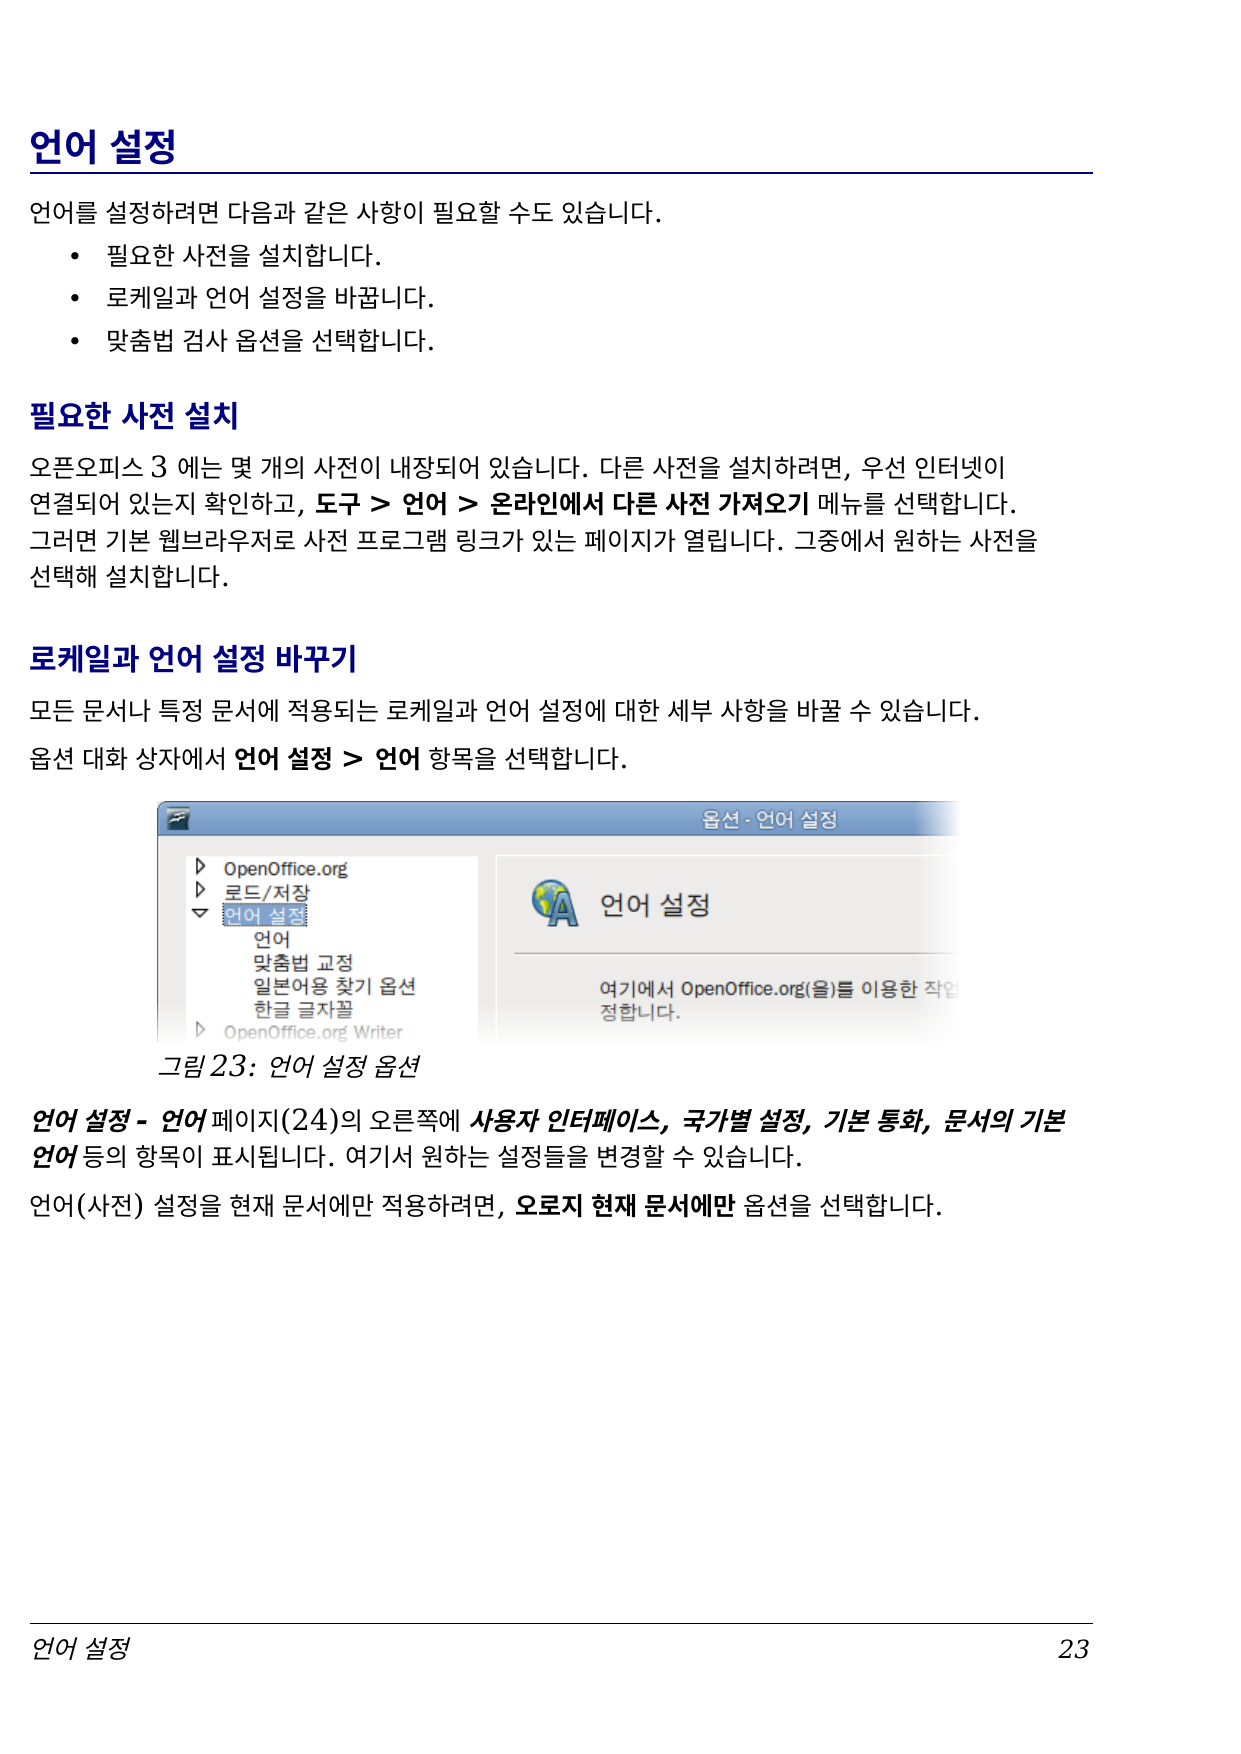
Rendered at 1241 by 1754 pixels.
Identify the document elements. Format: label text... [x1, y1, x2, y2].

list 맞춤법 검사 옵션을 선택합니다. [67, 321, 1093, 357]
text 언어(사전) 설정을 현재 문서에만 적용하려면, 오로지 현재 문서에만 옵션을 선택합니다. [29, 1186, 1093, 1222]
subtitle 언어 설정 [29, 118, 1093, 174]
subtitle 필요한 사전 설치 [29, 393, 1093, 436]
text 옵션 대화 상자에서 언어 설정 > 언어 항목을 선택합니다. [29, 740, 1093, 776]
list 언어를 설정하려면 다음과 같은 사항이 필요할 수도 있습니다. [29, 193, 1093, 229]
text 모든 문서나 특정 문서에 적용되는 로케일과 언어 설정에 대한 세부 사항을 바꿀 수 있습니다. [29, 691, 1093, 727]
text 오픈오피스3 에는 몇 개의 사전이 내장되어 있습니다. 다른 사전을 설치하려면, 우선 인터넷이 연결되어 있는지 확인하고, 도구 > 언어 > 온라인에서 다른 사전 가져오기 메뉴를 선택합니다. 그러면 기본 웹브라우저로 사전 프로그램 링크가 있는 페이지가 열립니다. 그중에서 원하는 사전을 선택해 설치합니다. [29, 448, 1093, 593]
picture [157, 801, 966, 1042]
list 로케일과 언어 설정을 바꿉니다. [67, 278, 1093, 315]
text 언어 설정 - 언어 페이지(그림 24)의 오른쪽에 사용자 인터페이스, 국가별 설정, 기본 통화, 문서의 기본 언어 등의 항목이 표시됩니다. 여기서 원하는 설정들을 변경할 수 있습니다. [29, 1101, 1093, 1174]
subtitle 로케일과 언어 설정 바꾸기 [29, 635, 1093, 679]
list 필요한 사전을 설치합니다. [67, 236, 1093, 272]
text 그림 23: 언어 설정 옵션 [157, 1048, 965, 1084]
